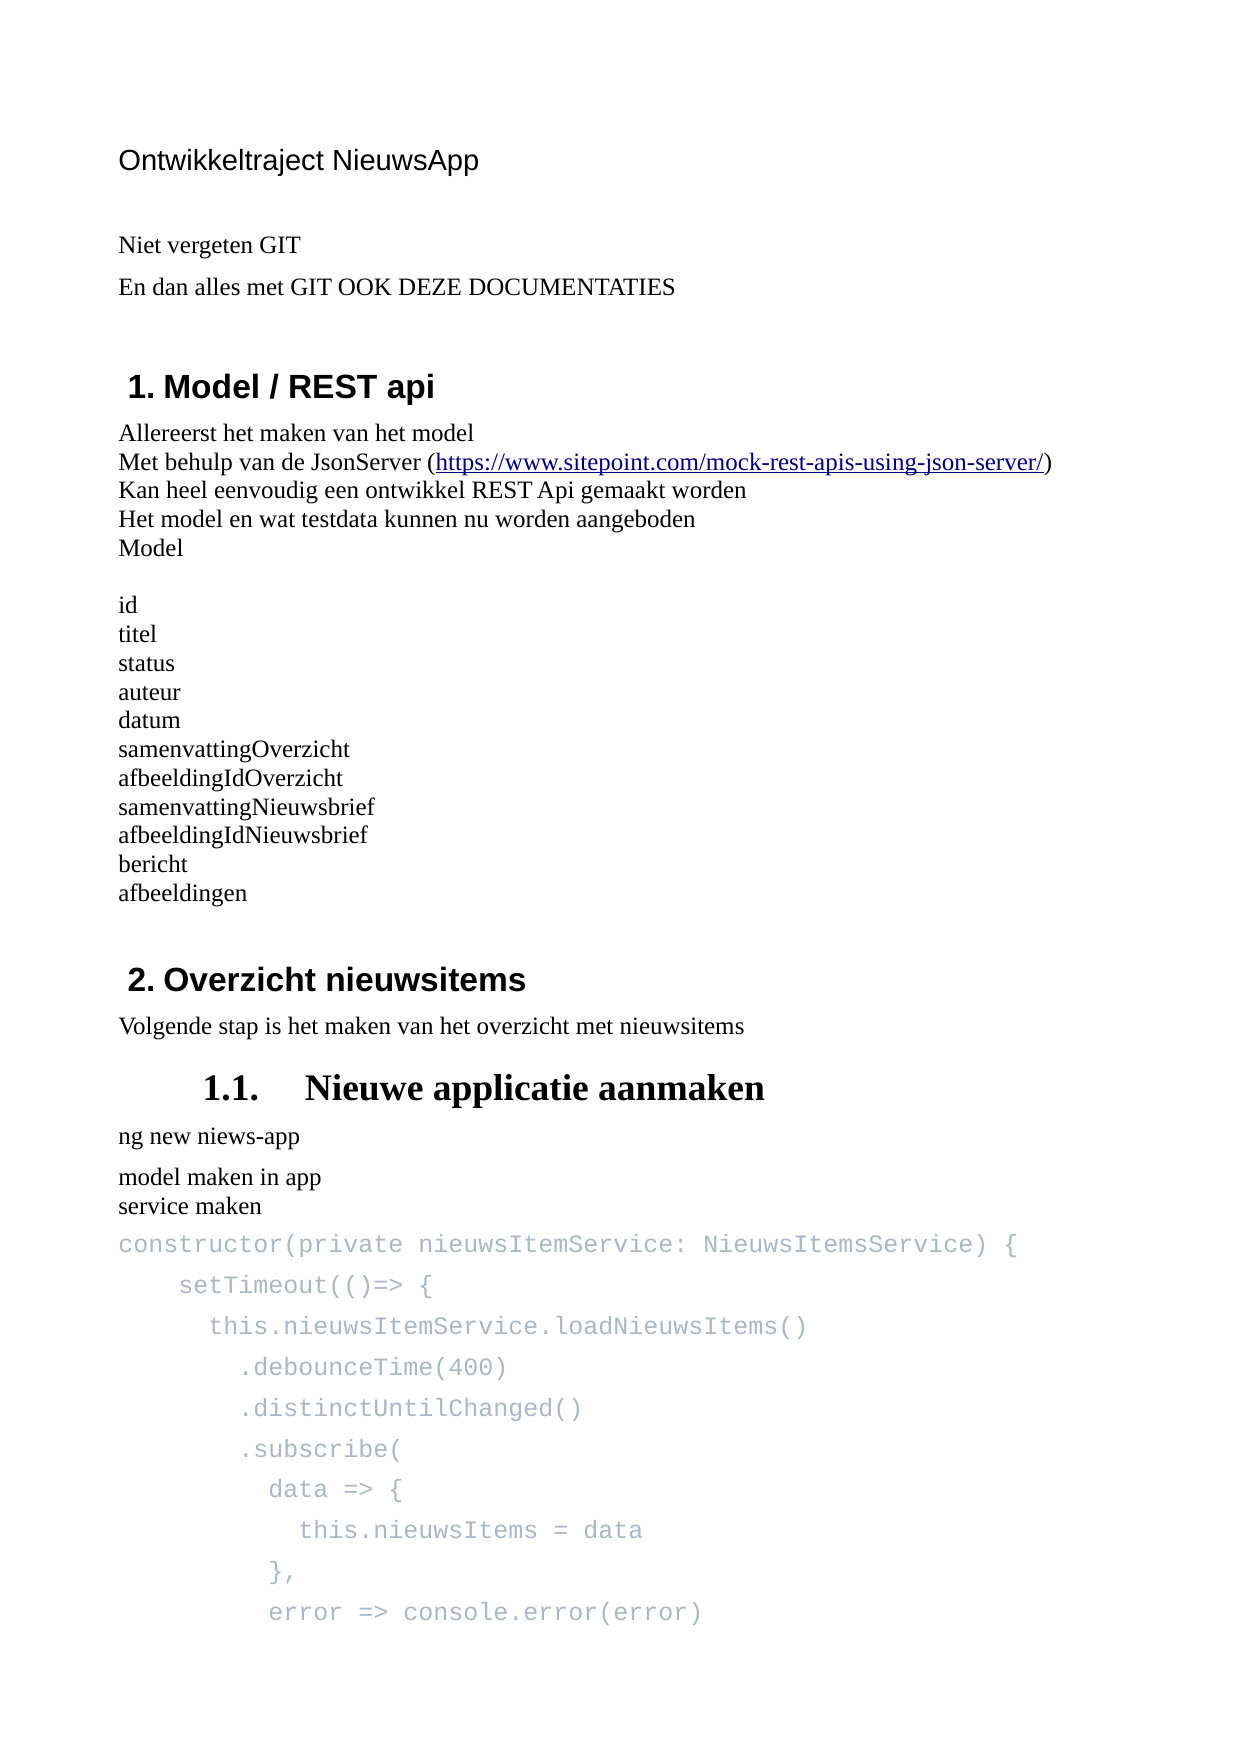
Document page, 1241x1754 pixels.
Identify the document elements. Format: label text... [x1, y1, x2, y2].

text Allereerst het maken van het model [118, 418, 1122, 447]
text .subscribe( [118, 1436, 1122, 1464]
text samenvattingNieuwsbrief [118, 792, 1122, 820]
text titel [118, 619, 1122, 648]
text Volgende stap is het maken van het overzicht met nieuwsitems [118, 1011, 1122, 1040]
text .debounceTime(400) [118, 1354, 1122, 1383]
text constructor(private nieuwsItemService: NieuwsItemsService) { [118, 1232, 1122, 1260]
text setTimeout(()=> { [118, 1273, 1122, 1301]
subtitle Nieuwe applicatie aanmaken [193, 1065, 1122, 1108]
text .distinctUntilChanged() [118, 1395, 1122, 1424]
text this.nieuwsItems = data [118, 1518, 1122, 1546]
text bericht [118, 849, 1122, 878]
subtitle Ontwikkeltraject NieuwsApp [118, 143, 1122, 177]
text data => { [118, 1477, 1122, 1505]
text status [118, 648, 1122, 677]
text afbeeldingIdNieuwsbrief [118, 820, 1122, 849]
text Met behulp van de JsonServer (https://www.sitepoint.com/mock-rest-apis-using-json-server/) Kan heel eenvoudig een ontwikkel REST Api gemaakt worden [118, 447, 1122, 504]
text }, [118, 1559, 1122, 1587]
text En dan alles met GIT OOK DEZE DOCUMENTATIES [118, 272, 1122, 300]
text datum [118, 705, 1122, 734]
text Niet vergeten GIT [118, 230, 1122, 259]
subtitle Overzicht nieuwsitems [118, 960, 1122, 999]
text Model [118, 533, 1122, 562]
text afbeeldingen [118, 878, 1122, 907]
text ng new niews-app [118, 1121, 1122, 1149]
text id [118, 590, 1122, 619]
text samenvattingOverzicht [118, 734, 1122, 763]
text error => console.error(error) [118, 1599, 1122, 1628]
text Het model en wat testdata kunnen nu worden aangeboden [118, 504, 1122, 533]
subtitle Model / REST api [118, 367, 1122, 405]
text afbeeldingIdOverzicht [118, 763, 1122, 792]
text auteur [118, 677, 1122, 705]
text model maken in app service maken [118, 1162, 1122, 1219]
text this.nieuwsItemService.loadNieuwsItems() [118, 1314, 1122, 1342]
